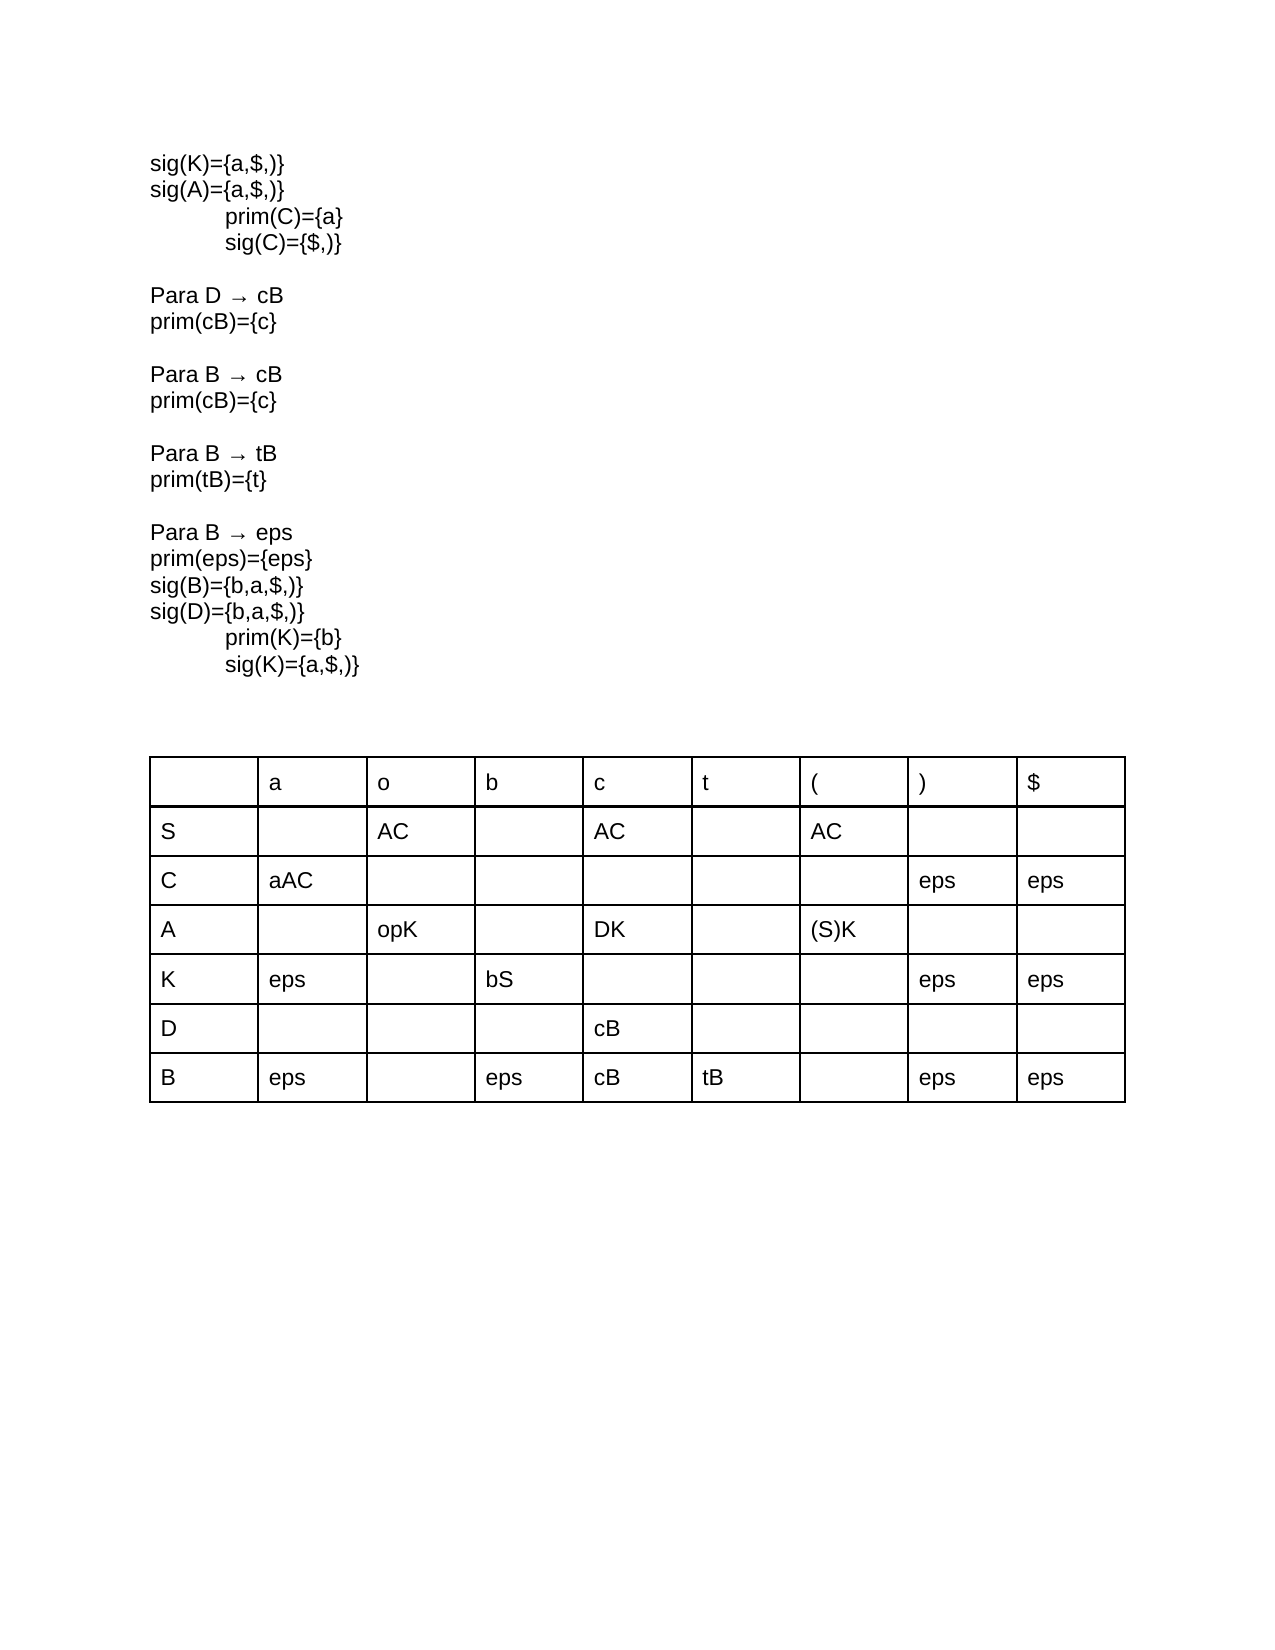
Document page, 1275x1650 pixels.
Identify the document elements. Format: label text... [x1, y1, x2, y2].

table_cell A [151, 906, 257, 953]
table_cell [801, 1054, 907, 1101]
table_cell eps [909, 1054, 1016, 1101]
text sig(K)={a,$,)} [150, 651, 1125, 677]
table_cell eps [259, 955, 366, 1002]
table_cell DK [584, 906, 691, 953]
table_cell [1018, 906, 1124, 953]
table_cell D [151, 1005, 257, 1052]
text prim(C)={a} [150, 203, 1125, 229]
table_cell eps [909, 857, 1016, 904]
table_cell [1018, 808, 1124, 855]
text sig(B)={b,a,$,)} [150, 572, 1125, 598]
table_cell AC [368, 808, 474, 855]
text sig(K)={a,$,)} [150, 150, 1125, 176]
table_cell K [151, 955, 257, 1002]
table_cell eps [259, 1054, 366, 1101]
text prim(K)={b} [150, 624, 1125, 651]
table_cell [909, 808, 1016, 855]
table_cell (S)K [801, 906, 907, 953]
table_header $ [1018, 758, 1124, 805]
table_header c [584, 758, 691, 805]
table_cell cB [584, 1005, 691, 1052]
table_cell eps [1018, 1054, 1124, 1101]
table_header [151, 758, 257, 805]
table_cell [801, 857, 907, 904]
table_cell aAC [259, 857, 366, 904]
table_cell eps [1018, 857, 1124, 904]
text sig(C)={$,)} [150, 229, 1125, 255]
table_cell S [151, 808, 257, 855]
table_cell opK [368, 906, 474, 953]
text sig(D)={b,a,$,)} [150, 598, 1125, 624]
table_cell [368, 1054, 474, 1101]
table_cell C [151, 857, 257, 904]
table_cell AC [584, 808, 691, 855]
text prim(cB)={c} [150, 308, 1125, 334]
table_cell tB [693, 1054, 799, 1101]
table_header b [476, 758, 582, 805]
table_cell [801, 1005, 907, 1052]
text Para B → tB [150, 440, 1125, 466]
table_cell [476, 906, 582, 953]
table_header a [259, 758, 366, 805]
table_cell [259, 808, 366, 855]
table_cell [693, 808, 799, 855]
table_cell [1018, 1005, 1124, 1052]
table_cell [259, 1005, 366, 1052]
table_cell cB [584, 1054, 691, 1101]
table_cell AC [801, 808, 907, 855]
table_cell [368, 857, 474, 904]
table_cell eps [1018, 955, 1124, 1002]
table_cell [909, 1005, 1016, 1052]
table_cell [259, 906, 366, 953]
table_header ) [909, 758, 1016, 805]
table_cell [368, 1005, 474, 1052]
text Para D → cB [150, 282, 1125, 308]
table_cell [693, 955, 799, 1002]
table_header ( [801, 758, 907, 805]
table_cell [584, 857, 691, 904]
text Para B → eps [150, 519, 1125, 545]
table_cell [693, 1005, 799, 1052]
text sig(A)={a,$,)} [150, 176, 1125, 203]
table_cell [368, 955, 474, 1002]
text prim(cB)={c} [150, 387, 1125, 413]
table_cell eps [476, 1054, 582, 1101]
text prim(eps)={eps} [150, 545, 1125, 572]
table_cell B [151, 1054, 257, 1101]
table_cell bS [476, 955, 582, 1002]
table_cell [476, 808, 582, 855]
table_cell eps [909, 955, 1016, 1002]
text Para B → cB [150, 361, 1125, 387]
table_cell [476, 857, 582, 904]
table_header t [693, 758, 799, 805]
table_cell [909, 906, 1016, 953]
table_cell [584, 955, 691, 1002]
table_cell [476, 1005, 582, 1052]
text prim(tB)={t} [150, 466, 1125, 493]
table_cell [801, 955, 907, 1002]
table_cell [693, 906, 799, 953]
table_header o [368, 758, 474, 805]
table_cell [693, 857, 799, 904]
